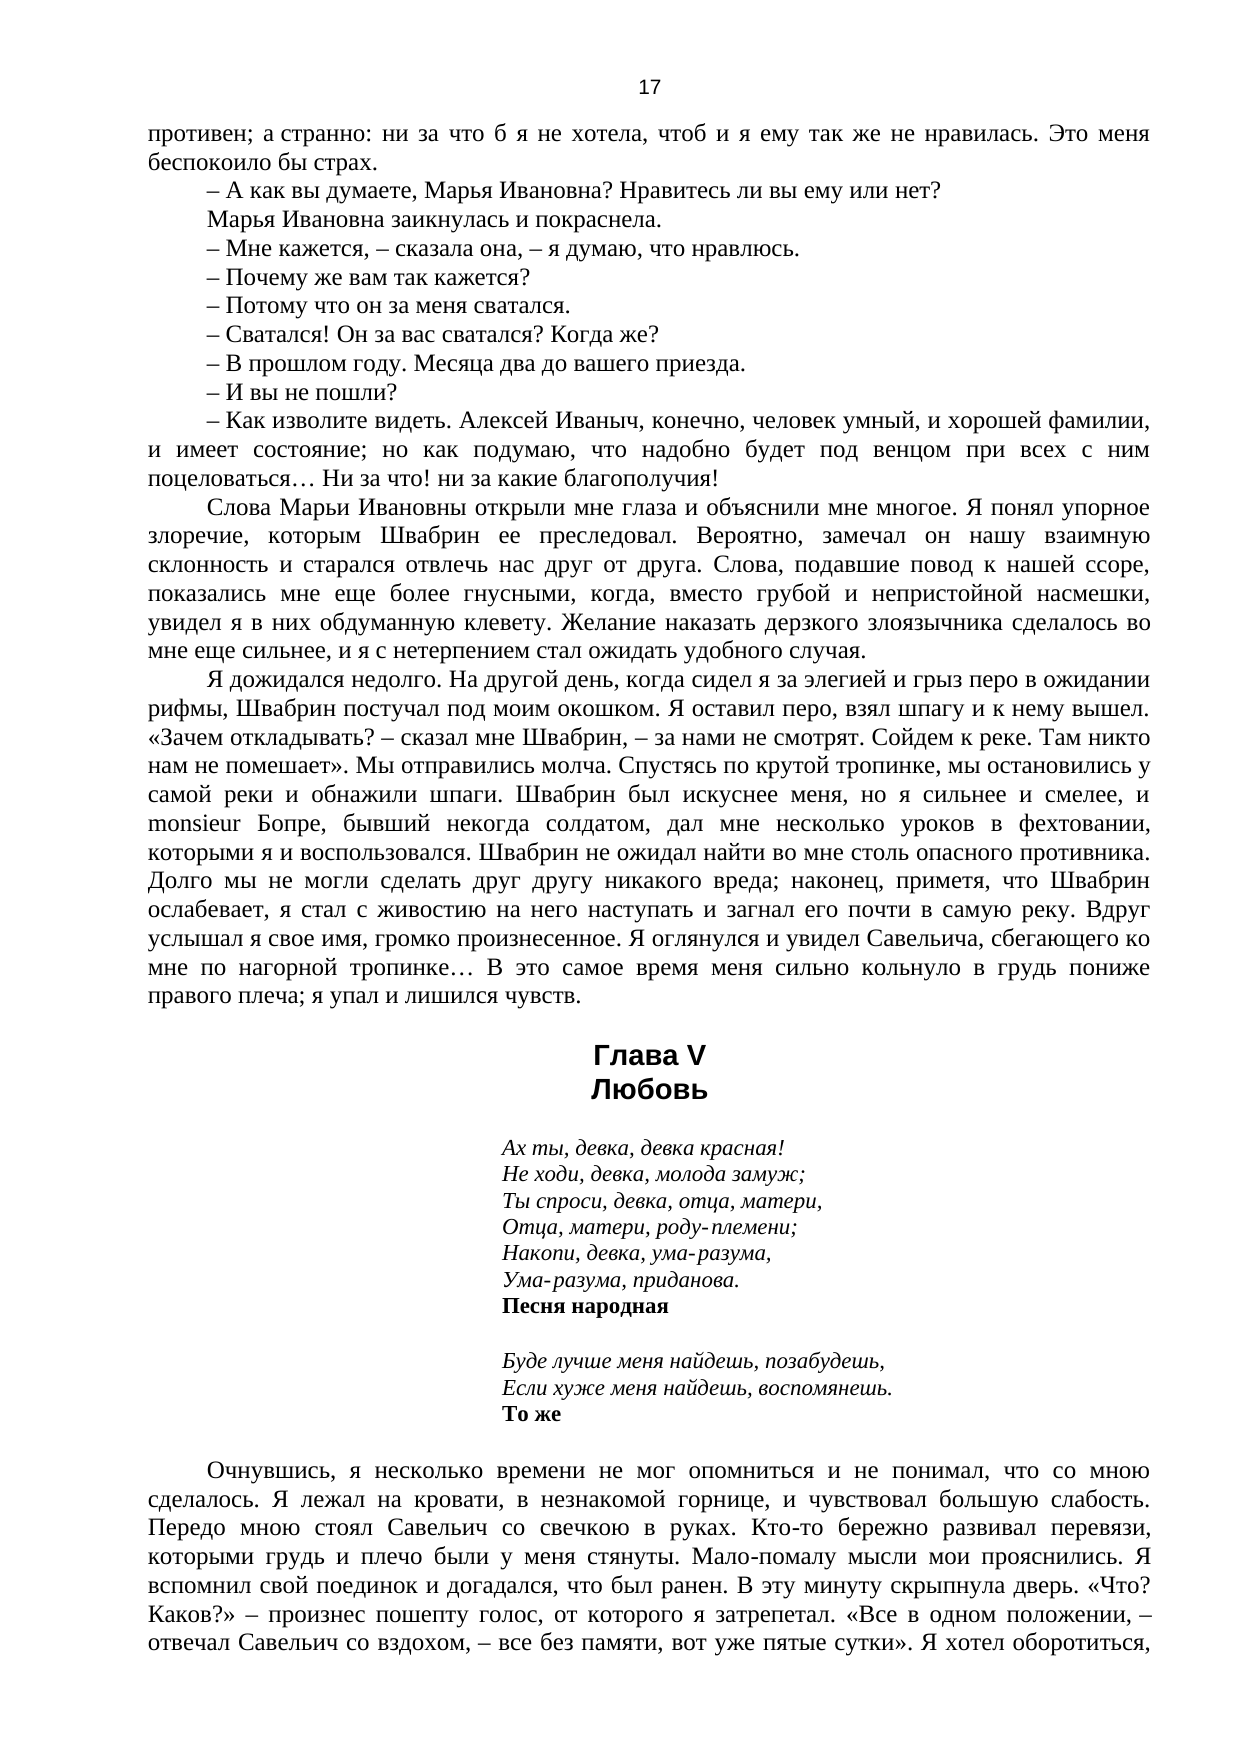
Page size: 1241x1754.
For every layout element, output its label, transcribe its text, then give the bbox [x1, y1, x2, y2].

text – Как изволите видеть. Алексей Иваныч, конечно, человек умный, и хорошей фамилии, и имеет состояние; но как подумаю, что надобно будет под венцом при всех с ним поцеловаться… Ни за что! ни за какие благополучия! [148, 406, 1152, 492]
text Отца, матери, роду‑племени; [460, 1213, 1152, 1239]
text Если хуже меня найдешь, воспомянешь. [460, 1373, 1152, 1400]
text – Почему же вам так кажется? [148, 262, 1152, 291]
text Буде лучше меня найдешь, позабудешь, [460, 1347, 1152, 1373]
text – Потому что он за меня сватался. [148, 291, 1152, 319]
subtitle Глава V [148, 1038, 1152, 1072]
text – И вы не пошли? [148, 377, 1152, 406]
text – Сватался! Он за вас сватался? Когда же? [148, 319, 1152, 348]
text противен; а странно: ни за что б я не хотела, чтоб и я ему так же не нравилась. Это меня беспокоило бы страх. [148, 118, 1152, 176]
text Марья Ивановна заикнулась и покраснела. [148, 204, 1152, 233]
text – Мне кажется, – сказала она, – я думаю, что нравлюсь. [148, 233, 1152, 262]
text То же [460, 1400, 1152, 1426]
text Ах ты, девка, девка красная! [460, 1134, 1152, 1160]
text Ты спроси, девка, отца, матери, [460, 1187, 1152, 1213]
subtitle Любовь [148, 1072, 1152, 1105]
text Ума‑разума, приданова. [460, 1266, 1152, 1292]
text – В прошлом году. Месяца два до вашего приезда. [148, 348, 1152, 377]
text – А как вы думаете, Марья Ивановна? Нравитесь ли вы ему или нет? [148, 176, 1152, 204]
text Накопи, девка, ума‑разума, [460, 1239, 1152, 1266]
text Не ходи, девка, молода замуж; [460, 1160, 1152, 1187]
text Слова Марьи Ивановны открыли мне глаза и объяснили мне многое. Я понял упорное злоречие, которым Швабрин ее преследовал. Вероятно, замечал он нашу взаимную склонность и старался отвлечь нас друг от друга. Слова, подавшие повод к нашей ссоре, показались мне еще более гнусными, когда, вместо грубой и непристойной насмешки, увидел я в них обдуманную клевету. Желание наказать дерзкого злоязычника сделалось во мне еще сильнее, и я с нетерпением стал ожидать удобного случая. [148, 492, 1152, 664]
text Я дожидался недолго. На другой день, когда сидел я за элегией и грыз перо в ожидании рифмы, Швабрин постучал под моим окошком. Я оставил перо, взял шпагу и к нему вышел. «Зачем откладывать? – сказал мне Швабрин, – за нами не смотрят. Сойдем к реке. Там никто нам не помешает». Мы отправились молча. Спустясь по крутой тропинке, мы остановились у самой реки и обнажили шпаги. Швабрин был искуснее меня, но я сильнее и смелее, и monsieur Бопре, бывший некогда солдатом, дал мне несколько уроков в фехтовании, которыми я и воспользовался. Швабрин не ожидал найти во мне столь опасного противника. Долго мы не могли сделать друг другу никакого вреда; наконец, приметя, что Швабрин ослабевает, я стал с живостию на него наступать и загнал его почти в самую реку. Вдруг услышал я свое имя, громко произнесенное. Я оглянулся и увидел Савельича, сбегающего ко мне по нагорной тропинке… В это самое время меня сильно кольнуло в грудь пониже правого плеча; я упал и лишился чувств. [148, 664, 1152, 1009]
text Очнувшись, я несколько времени не мог опомниться и не понимал, что со мною сделалось. Я лежал на кровати, в незнакомой горнице, и чувствовал большую слабость. Передо мною стоял Савельич со свечкою в руках. Кто‑то бережно развивал перевязи, которыми грудь и плечо были у меня стянуты. Мало‑помалу мысли мои прояснились. Я вспомнил свой поединок и догадался, что был ранен. В эту минуту скрыпнула дверь. «Что? Каков?» – произнес пошепту голос, от которого я затрепетал. «Все в одном положении, – отвечал Савельич со вздохом, – все без памяти, вот уже пятые сутки». Я хотел оборотиться, [148, 1455, 1152, 1656]
text Песня народная [460, 1292, 1152, 1318]
